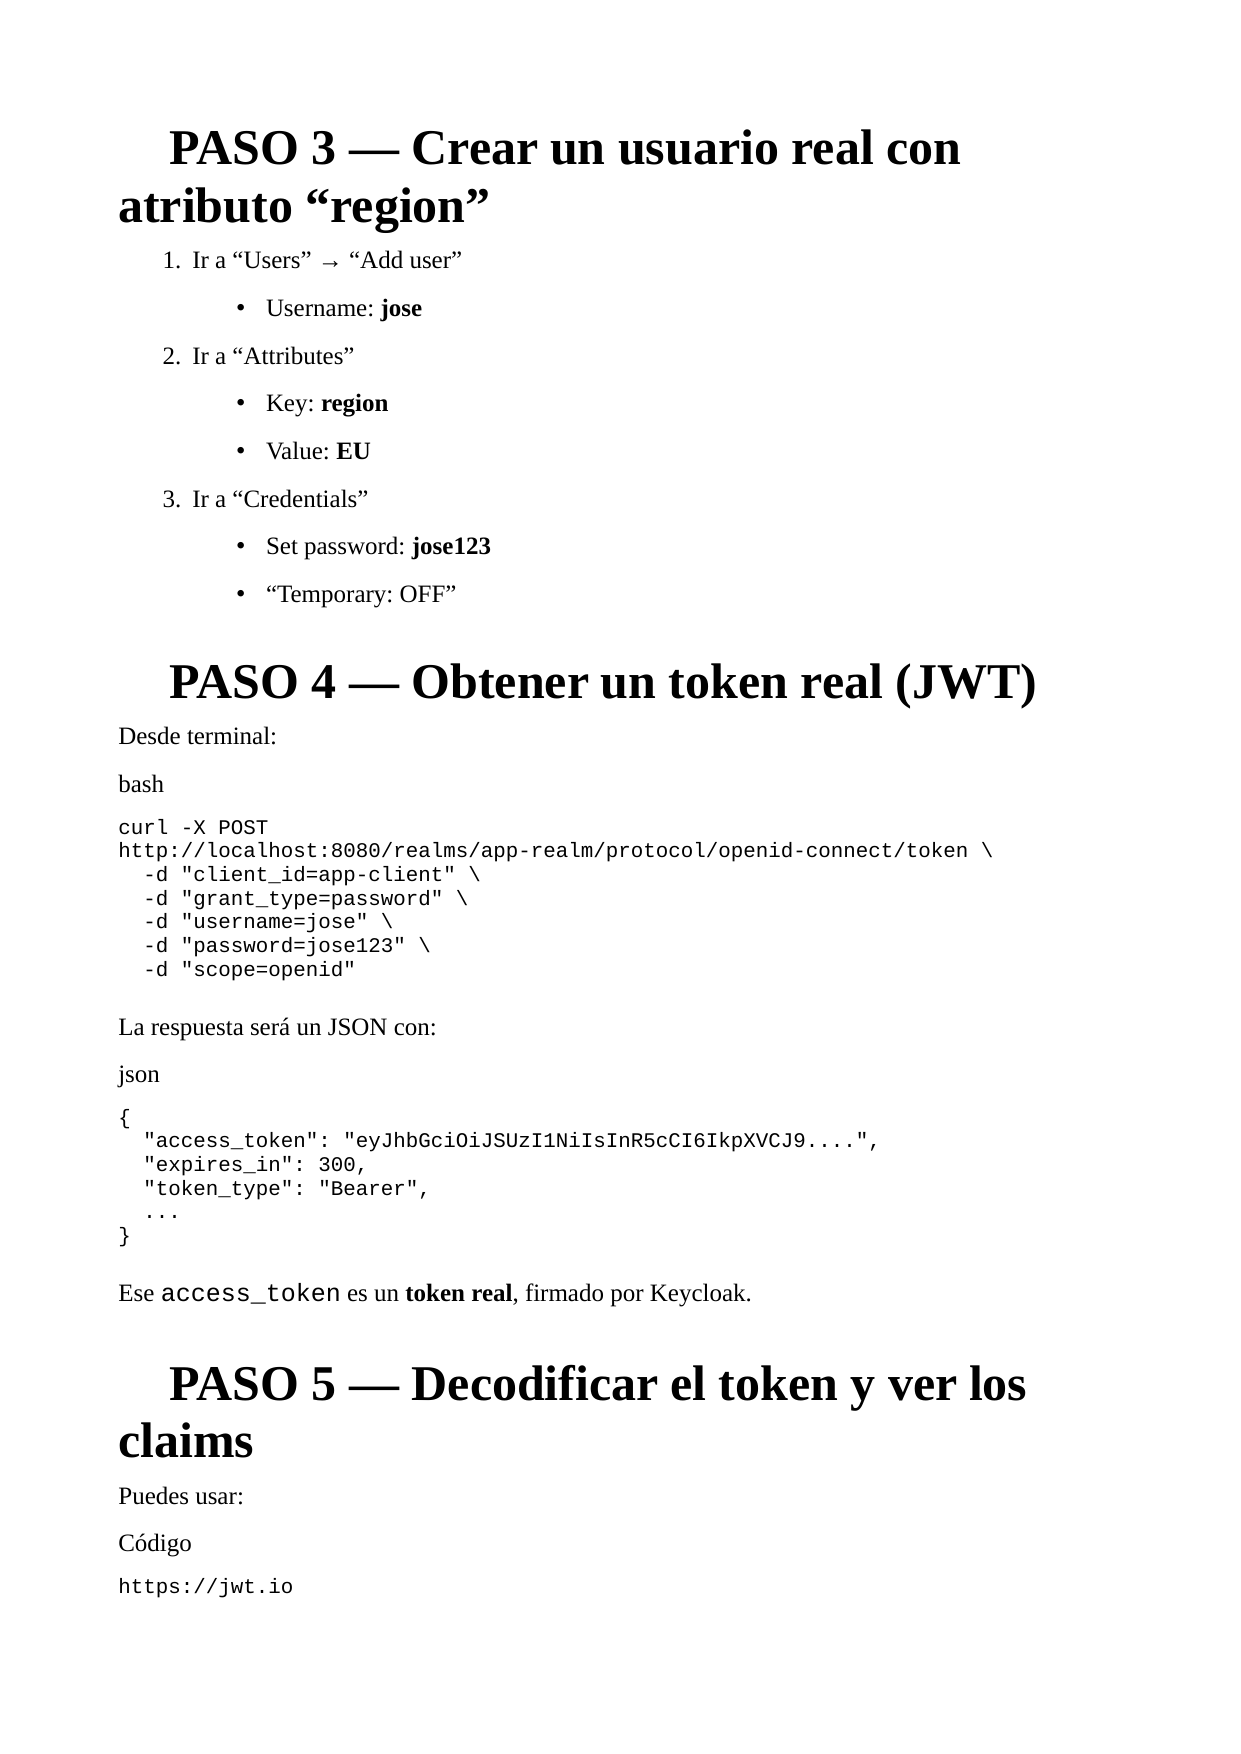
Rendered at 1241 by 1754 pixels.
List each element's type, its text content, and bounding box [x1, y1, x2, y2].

list Ir a “Credentials” [162, 484, 1122, 512]
text "expires_in": 300, [118, 1154, 1122, 1178]
text { [118, 1107, 1122, 1131]
text Código [118, 1528, 1122, 1557]
subtitle 🧭 PASO 4 — Obtener un token real (JWT) [118, 651, 1122, 709]
text La respuesta será un JSON con: [118, 1012, 1122, 1040]
text "token_type": "Bearer", [118, 1178, 1122, 1201]
text -d "password=jose123" \ [118, 935, 1122, 958]
list Ir a “Attributes” [162, 341, 1122, 369]
list Key: region [236, 388, 1122, 417]
text } [118, 1225, 1122, 1249]
list Ir a “Users” → “Add user” [162, 246, 1122, 274]
text curl -X POST http://localhost:8080/realms/app-realm/protocol/openid-connect/token \ [118, 817, 1122, 864]
list Set password: jose123 [236, 531, 1122, 560]
list “Temporary: OFF” [236, 579, 1122, 608]
text Ese access_token es un token real, firmado por Keycloak. [118, 1278, 1122, 1309]
text bash [118, 769, 1122, 798]
text -d "grant_type=password" \ [118, 888, 1122, 911]
text -d "client_id=app-client" \ [118, 864, 1122, 888]
text ... [118, 1201, 1122, 1225]
subtitle 🧭 PASO 3 — Crear un usuario real con atributo “region” [118, 118, 1122, 233]
text https://jwt.io [118, 1576, 1122, 1599]
list Value: EU [236, 436, 1122, 465]
list Username: jose [236, 293, 1122, 322]
text "access_token": "eyJhbGciOiJSUzI1NiIsInR5cCI6IkpXVCJ9....", [118, 1131, 1122, 1154]
text json [118, 1059, 1122, 1088]
text -d "scope=openid" [118, 958, 1122, 982]
subtitle 🧭 PASO 5 — Decodificar el token y ver los claims [118, 1353, 1122, 1468]
text Desde terminal: [118, 721, 1122, 750]
text -d "username=jose" \ [118, 911, 1122, 935]
text Puedes usar: [118, 1481, 1122, 1509]
